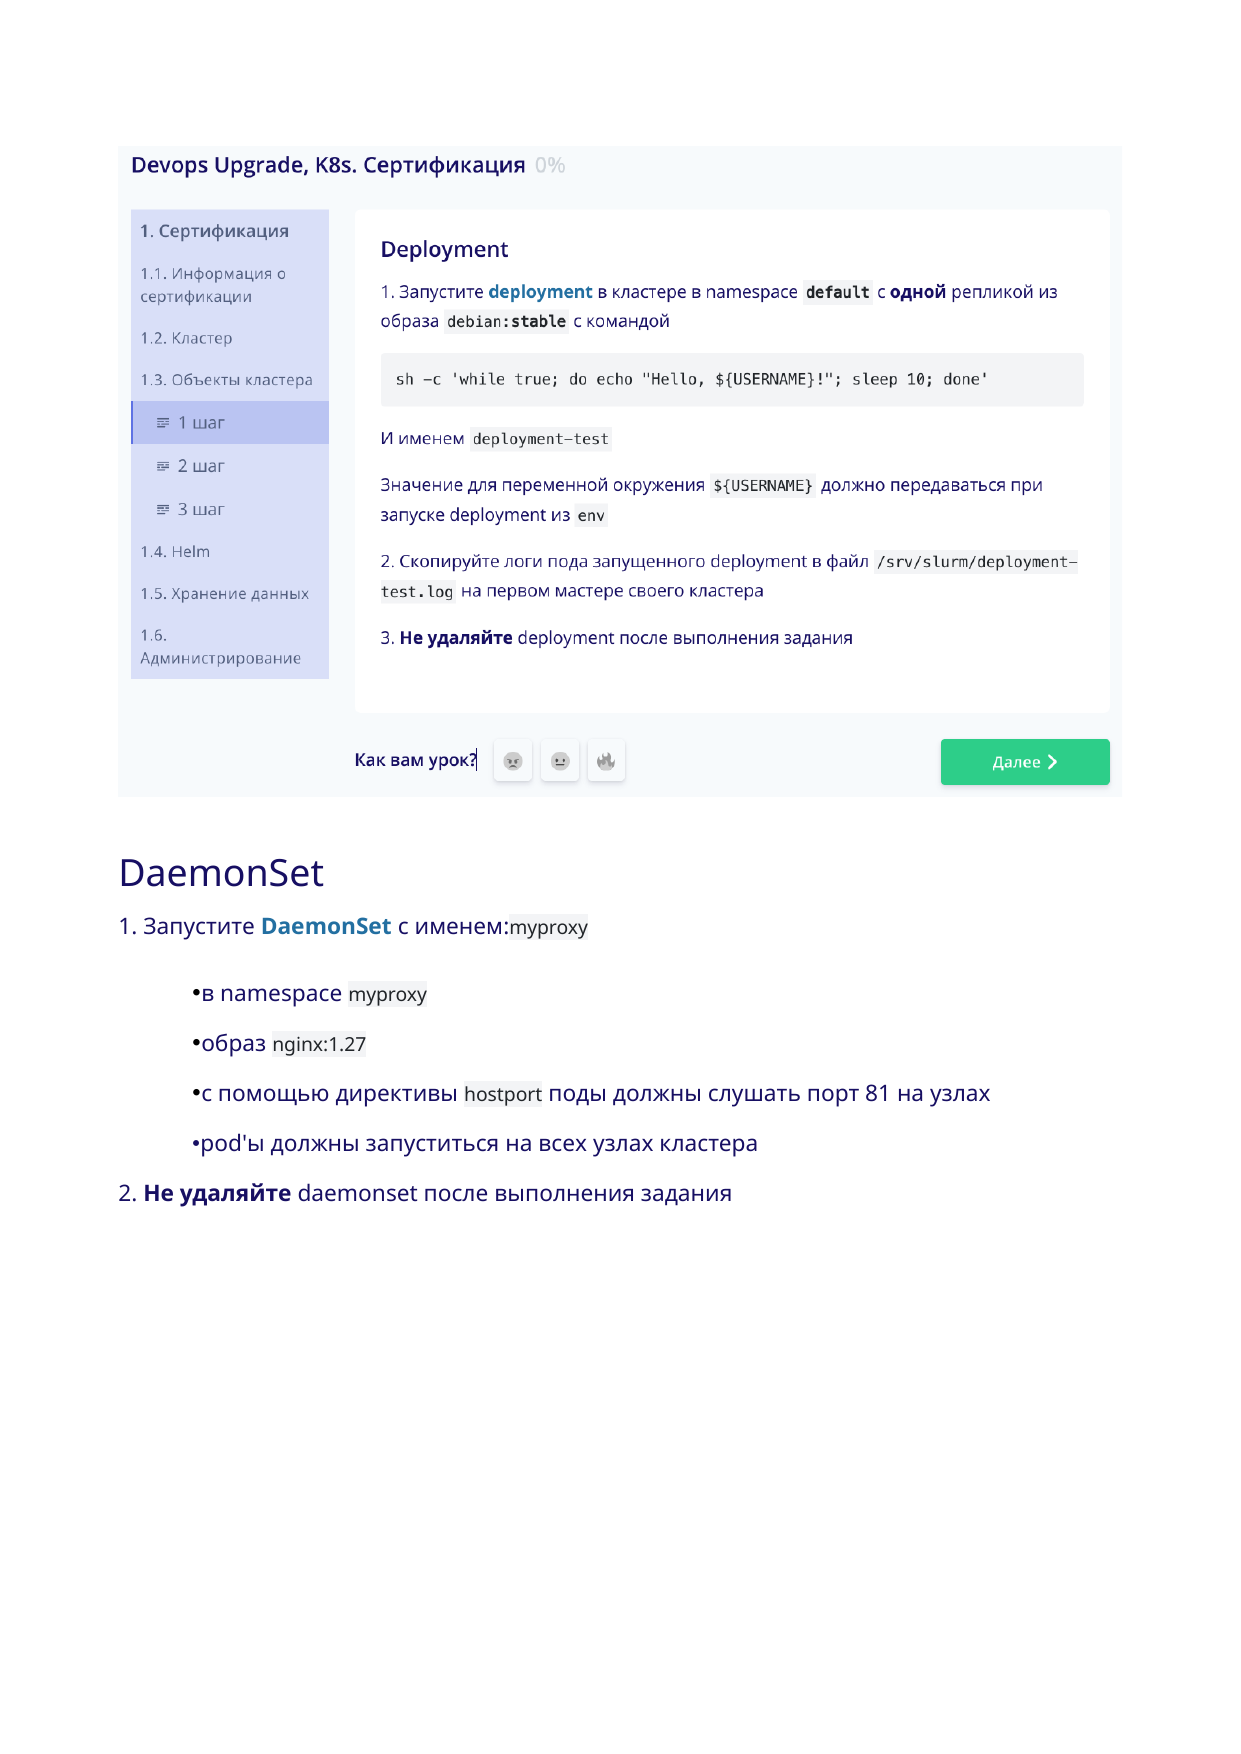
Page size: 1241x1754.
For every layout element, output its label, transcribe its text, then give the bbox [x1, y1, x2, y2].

text 2. Не удаляйте daemonset после выполнения задания [118, 1177, 1122, 1208]
list с помощью директивы hostport поды должны слушать порт 81 на узлах [118, 1077, 1122, 1108]
subtitle DaemonSet [118, 846, 1122, 897]
text 1. Запустите DaemonSet с именем:myproxy [118, 910, 1122, 941]
list образ nginx:1.27 [118, 1027, 1122, 1058]
list pod'ы должны запуститься на всех узлах кластера [118, 1127, 1122, 1158]
picture [118, 146, 1123, 797]
list в namespace myproxy [118, 977, 1122, 1008]
